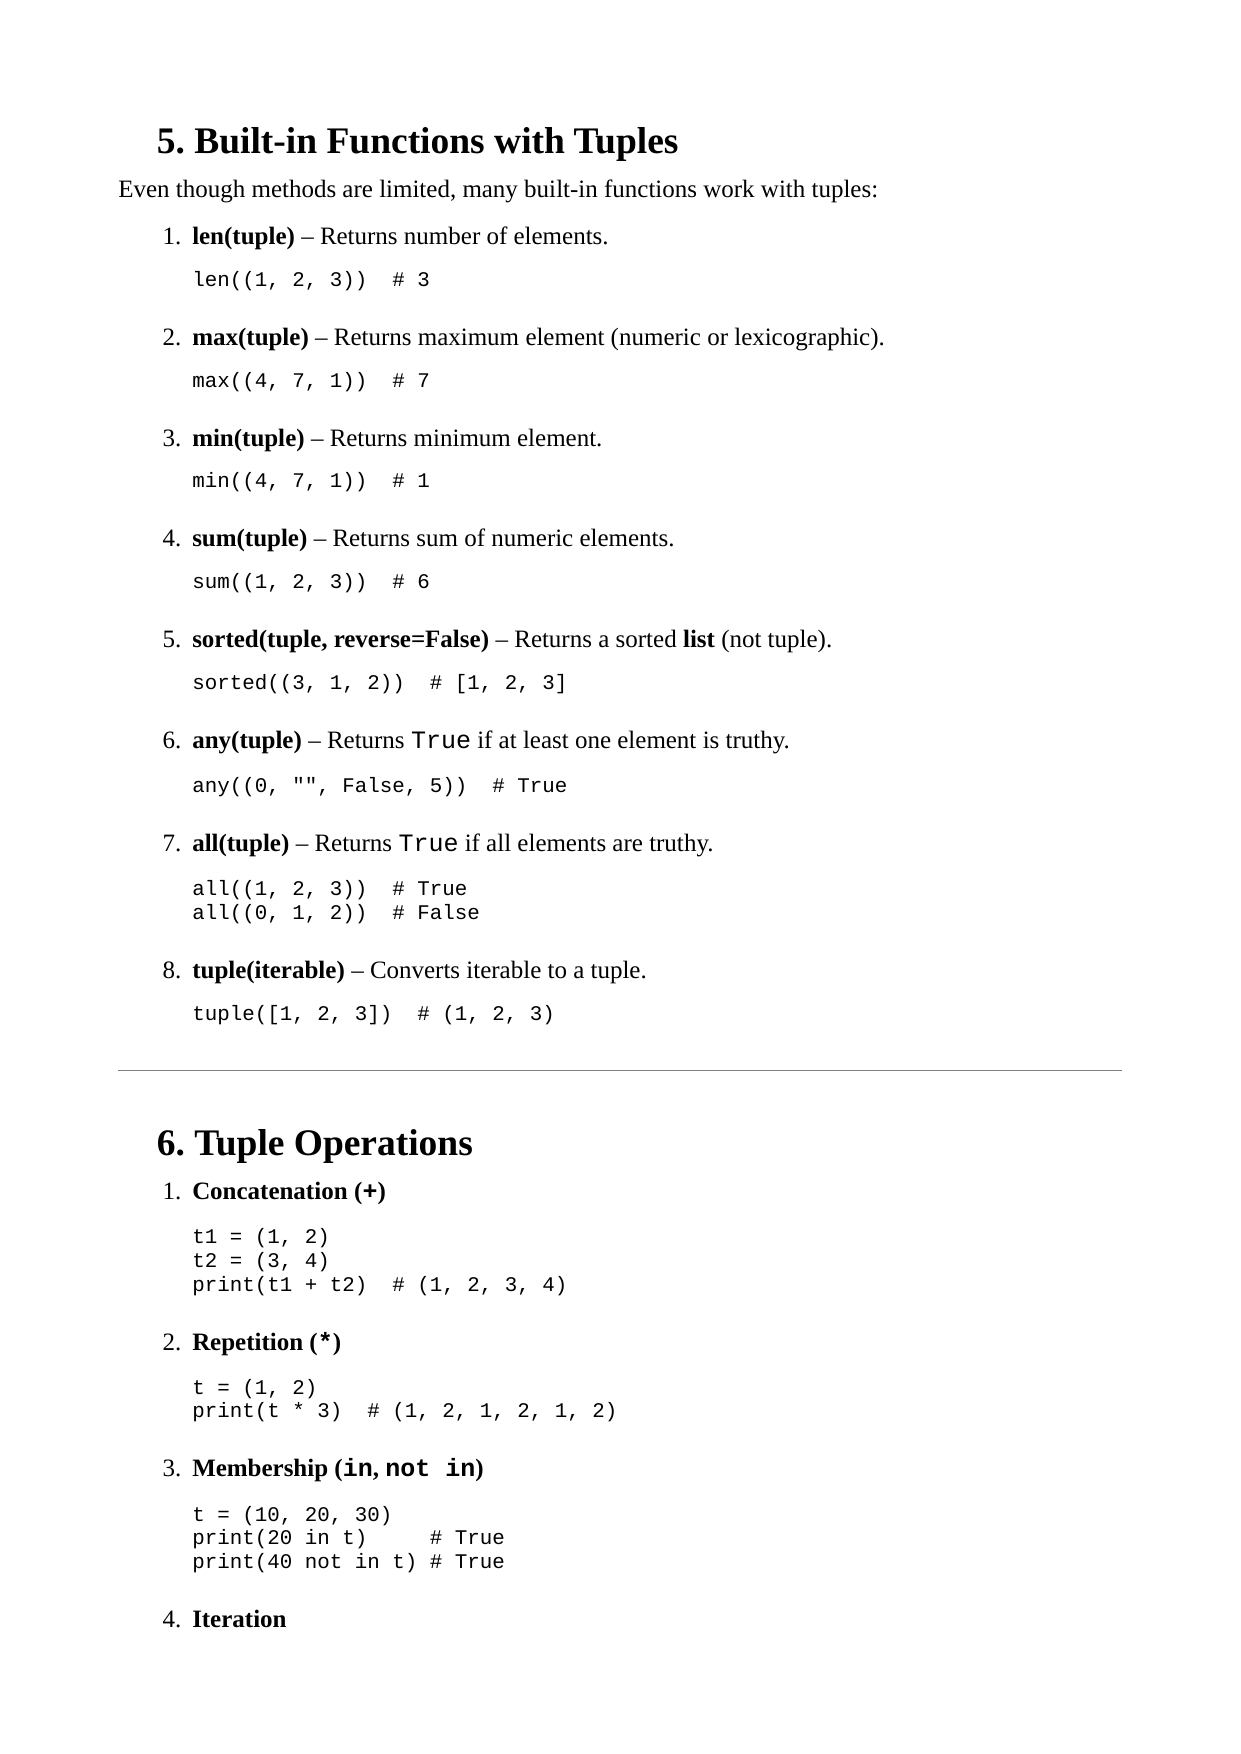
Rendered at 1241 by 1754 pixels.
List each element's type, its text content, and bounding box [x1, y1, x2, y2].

list tuple(iterable) – Converts iterable to a tuple. [162, 955, 1122, 984]
list min((4, 7, 1)) # 1 [162, 470, 1122, 494]
list t2 = (3, 4) [162, 1250, 1122, 1274]
list print(t1 + t2) # (1, 2, 3, 4) [162, 1274, 1122, 1297]
list all(tuple) – Returns True if all elements are truthy. [162, 828, 1122, 859]
list Iteration [162, 1604, 1122, 1633]
text Even though methods are limited, many built-in functions work with tuples: [118, 174, 1122, 202]
list any(tuple) – Returns True if at least one element is truthy. [162, 725, 1122, 756]
list t = (1, 2) [162, 1377, 1122, 1400]
list sum(tuple) – Returns sum of numeric elements. [162, 523, 1122, 552]
list len(tuple) – Returns number of elements. [162, 221, 1122, 250]
list sorted(tuple, reverse=False) – Returns a sorted list (not tuple). [162, 624, 1122, 653]
list all((1, 2, 3)) # True [162, 878, 1122, 902]
list max((4, 7, 1)) # 7 [162, 370, 1122, 393]
list Repetition (*) [162, 1327, 1122, 1358]
list Concatenation (+) [162, 1176, 1122, 1207]
list all((0, 1, 2)) # False [162, 902, 1122, 925]
list print(t * 3) # (1, 2, 1, 2, 1, 2) [162, 1400, 1122, 1424]
list sum((1, 2, 3)) # 6 [162, 571, 1122, 595]
subtitle 🔹 5. Built-in Functions with Tuples [118, 118, 1122, 161]
list print(20 in t) # True [162, 1527, 1122, 1551]
list max(tuple) – Returns maximum element (numeric or lexicographic). [162, 322, 1122, 351]
list t = (10, 20, 30) [162, 1503, 1122, 1527]
subtitle 🔹 6. Tuple Operations [118, 1121, 1122, 1164]
list tuple([1, 2, 3]) # (1, 2, 3) [162, 1002, 1122, 1026]
list t1 = (1, 2) [162, 1226, 1122, 1250]
list min(tuple) – Returns minimum element. [162, 423, 1122, 452]
list print(40 not in t) # True [162, 1551, 1122, 1574]
list len((1, 2, 3)) # 3 [162, 269, 1122, 293]
list sorted((3, 1, 2)) # [1, 2, 3] [162, 672, 1122, 696]
list Membership (in, not in) [162, 1453, 1122, 1484]
list any((0, "", False, 5)) # True [162, 775, 1122, 799]
